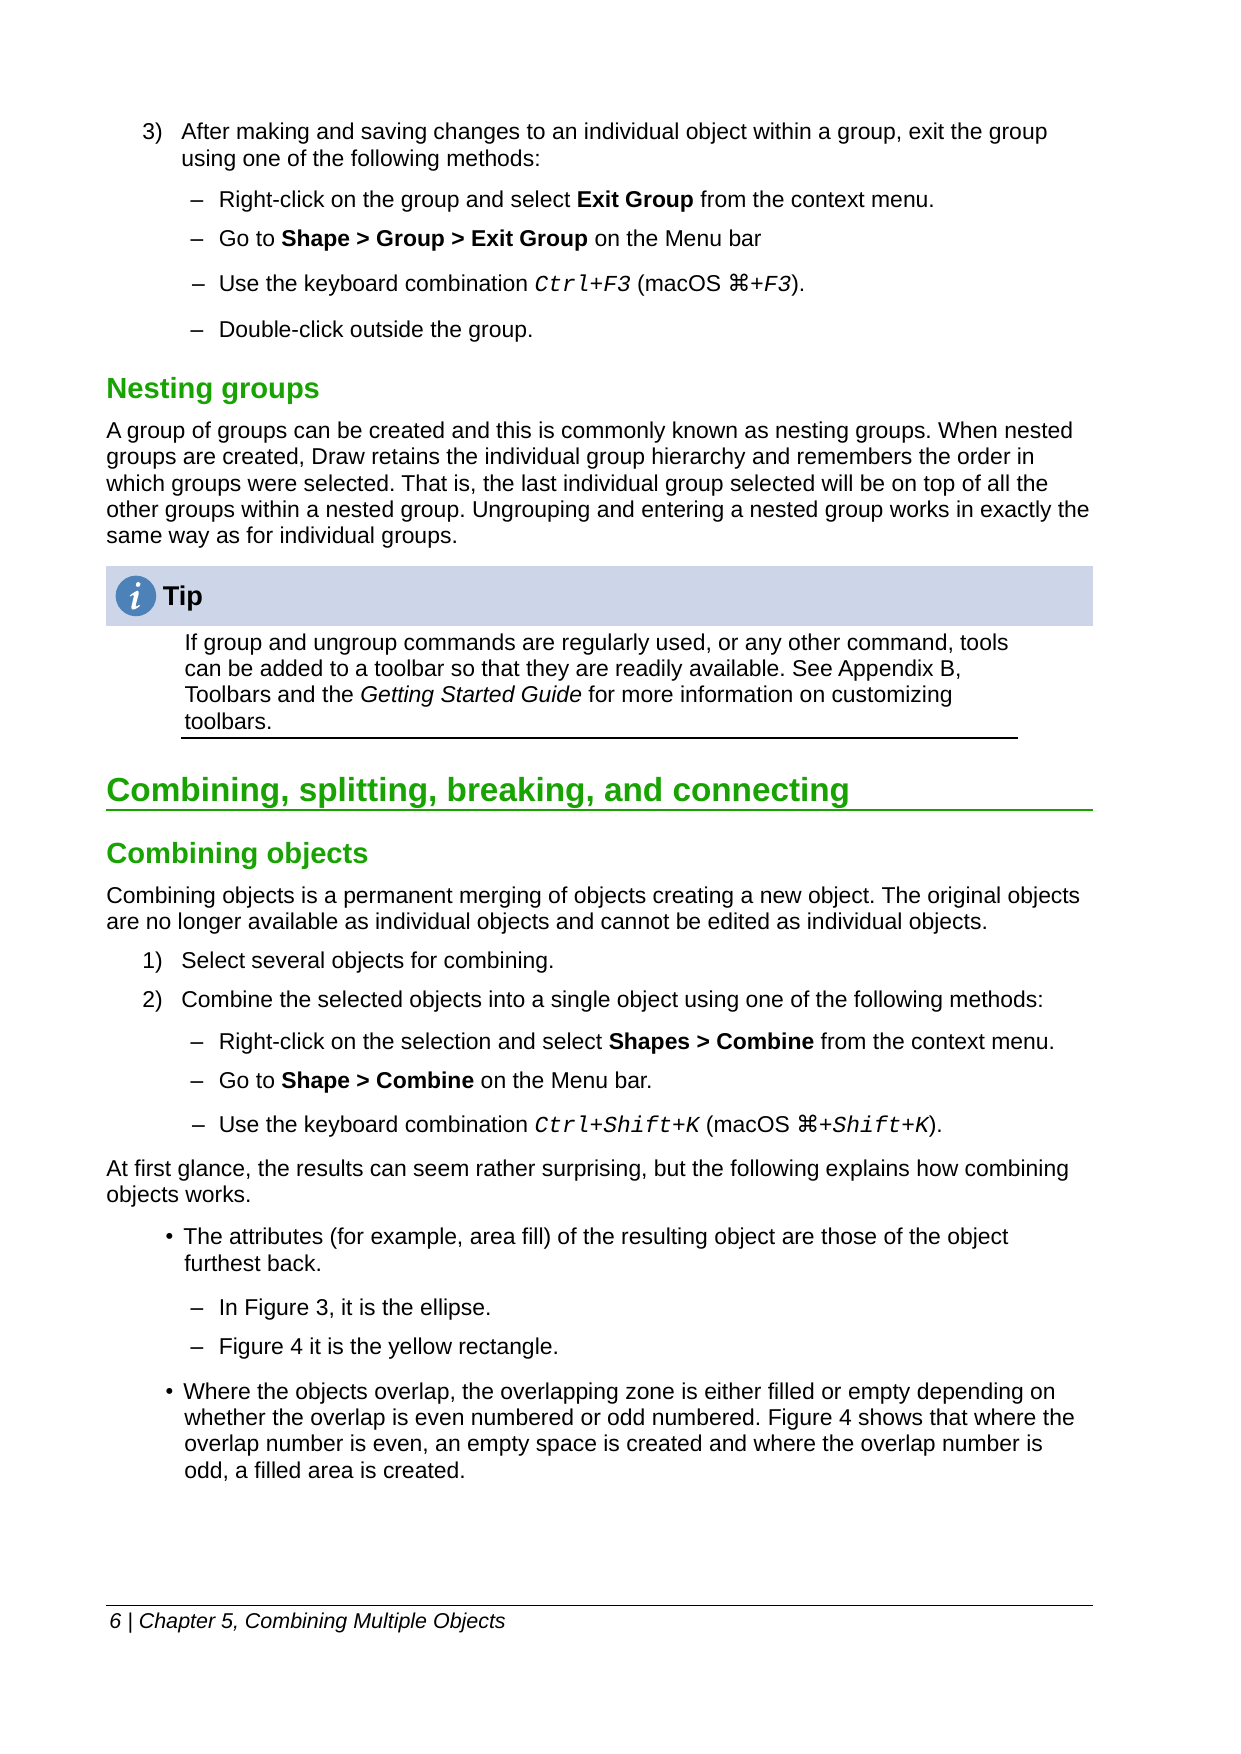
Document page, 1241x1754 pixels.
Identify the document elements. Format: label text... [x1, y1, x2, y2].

list Figure 4 it is the yellow rectangle. [187, 1330, 1093, 1362]
list Combine the selected objects into a single object using one of the following methods: [162, 986, 1093, 1012]
list Use the keyboard combination Ctrl+F3 (macOS ⌘+F3). [189, 267, 1093, 301]
list Right-click on the group and select Exit Group from the context menu. [187, 183, 1093, 213]
text At first glance, the results can seem rather surprising, but the following explains how combining objects works. [106, 1155, 1093, 1208]
list After making and saving changes to an individual object within a group, exit the group using one of the following methods: [162, 118, 1093, 171]
list The attributes (for example, area fill) of the resulting object are those of the object furthest back. [162, 1220, 1093, 1279]
subtitle Combining, splitting, breaking, and connecting [106, 770, 1093, 809]
list In Figure 3, it is the ellipse. [187, 1291, 1093, 1321]
subtitle Tip [106, 566, 1093, 626]
subtitle Combining objects [106, 836, 1093, 869]
text Combining objects is a permanent merging of objects creating a new object. The original objects are no longer available as individual objects and cannot be edited as individual objects. [106, 882, 1093, 934]
list Double-click outside the group. [187, 313, 1093, 346]
text A group of groups can be created and this is commonly known as nesting groups. When nested groups are created, Draw retains the individual group hierarchy and remembers the order in which groups were selected. That is, the last individual group selected will be on top of all the other groups within a nested group. Ungrouping and entering a nested group works in exactly the same way as for individual groups. [106, 417, 1093, 548]
list Where the objects overlap, the overlapping zone is either filled or empty depending on whether the overlap is even numbered or odd numbered. Figure 4 shows that where the overlap number is even, an empty space is created and where the overlap number is odd, a filled area is created. [162, 1375, 1093, 1486]
subtitle Nesting groups [106, 371, 1093, 404]
list Select several objects for combining. [162, 947, 1093, 973]
list Go to Shape > Group > Exit Group on the Menu bar [187, 222, 1093, 254]
list Go to Shape > Combine on the Menu bar. [187, 1064, 1093, 1096]
list Right-click on the selection and select Shapes > Combine from the context menu. [187, 1025, 1093, 1054]
text If group and ungroup commands are regularly used, or any other command, tools can be added to a toolbar so that they are readily available. See Appendix B, Toolbars and the Getting Started Guide for more information on customizing toolbars. [181, 626, 1018, 737]
list Use the keyboard combination Ctrl+Shift+K (macOS ⌘+Shift+K). [189, 1108, 1093, 1142]
